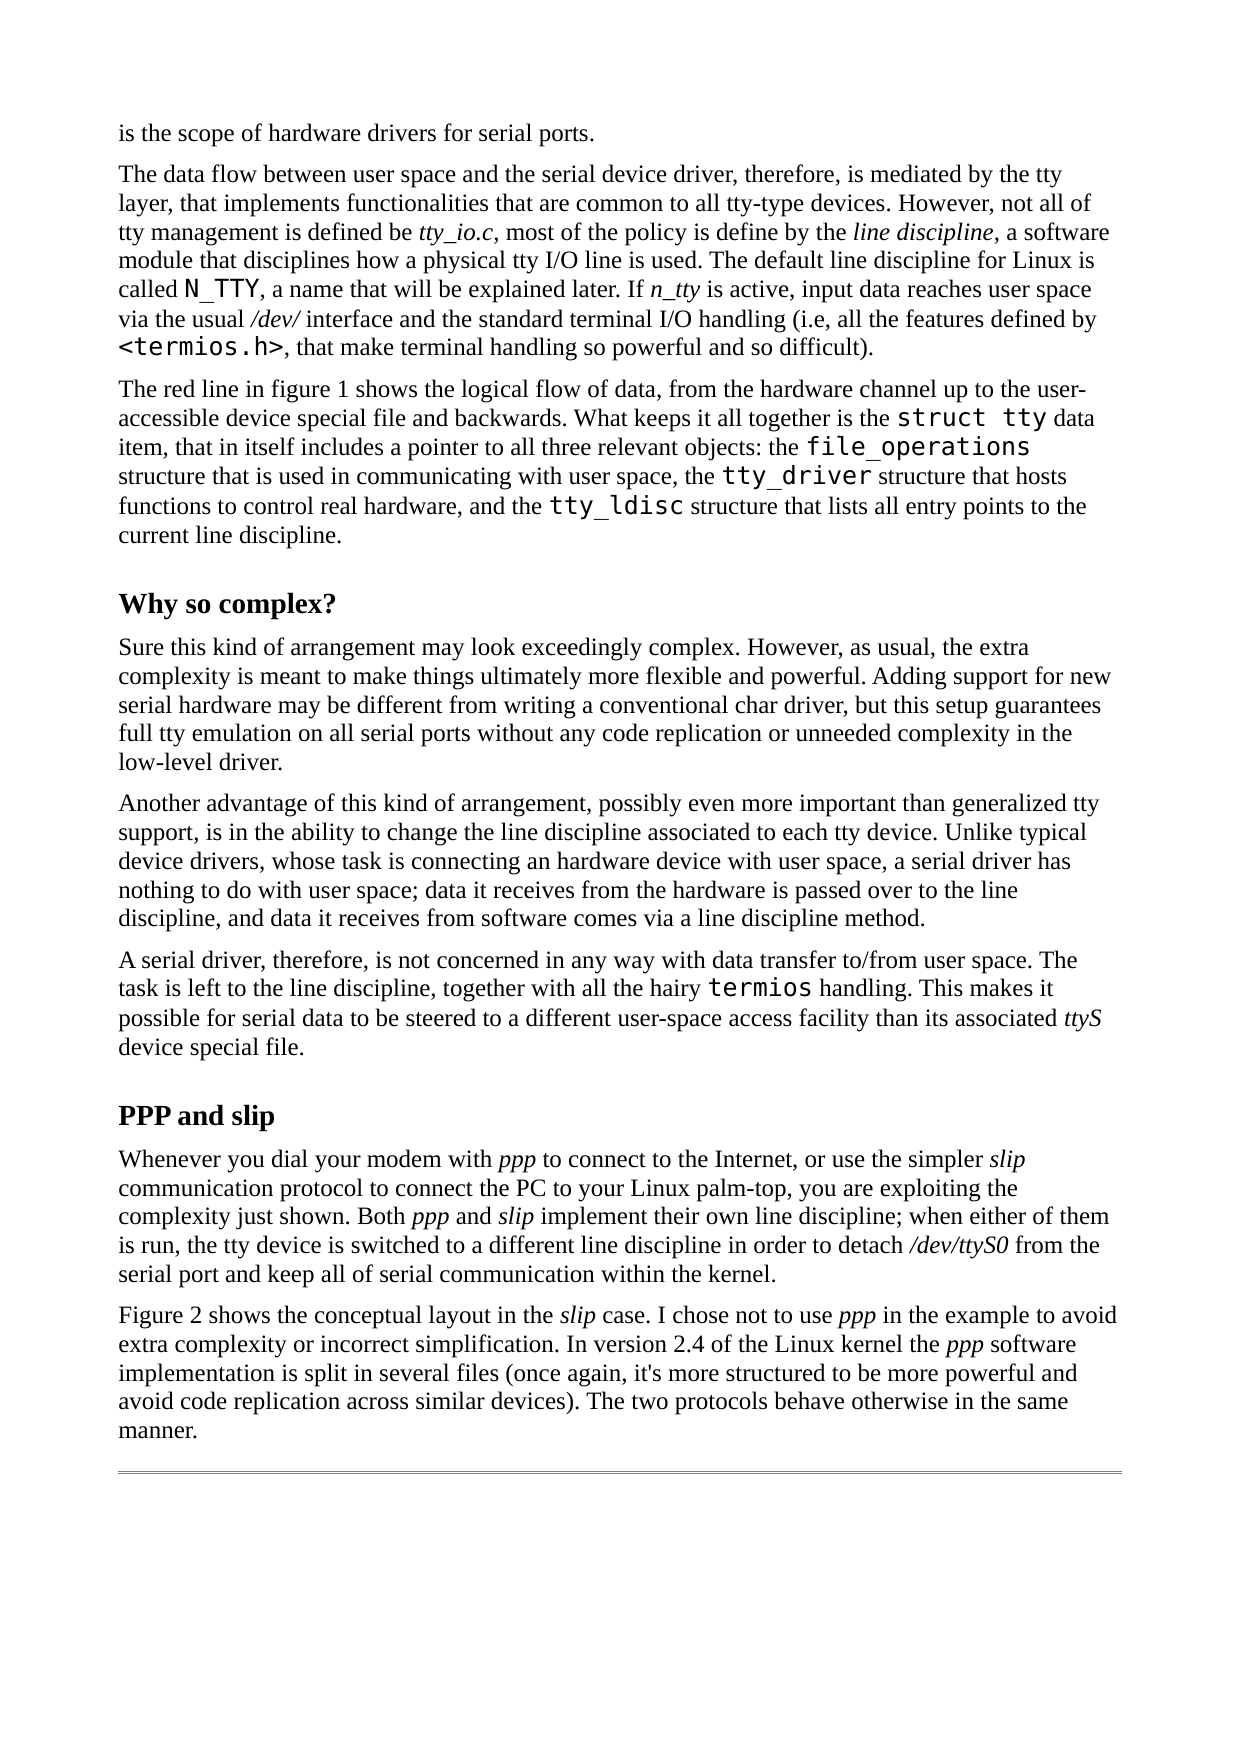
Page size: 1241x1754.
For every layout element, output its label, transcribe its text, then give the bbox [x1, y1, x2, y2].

text Another advantage of this kind of arrangement, possibly even more important than generalized tty support, is in the ability to change the line discipline associated to each tty device. Unlike typical device drivers, whose task is connecting an hardware device with user space, a serial driver has nothing to do with user space; data it receives from the hardware is passed over to the line discipline, and data it receives from software comes via a line discipline method. [118, 788, 1122, 932]
text The data flow between user space and the serial device driver, therefore, is mediated by the tty layer, that implements functionalities that are common to all tty-type devices. However, not all of tty management is defined be tty_io.c, most of the policy is define by the line discipline, a software module that disciplines how a physical tty I/O line is used. The default line discipline for Linux is called N_TTY, a name that will be explained later. If n_tty is active, input data reaches user space via the usual /dev/ interface and the standard terminal I/O handling (i.e, all the features defined by <termios.h>, that make terminal handling so powerful and so difficult). [118, 159, 1122, 362]
subtitle PPP and slip [118, 1098, 1122, 1131]
subtitle Why so complex? [118, 586, 1122, 620]
text is the scope of hardware drivers for serial ports. [118, 118, 1122, 147]
text Whenever you dial your modem with ppp to connect to the Internet, or use the simpler slip communication protocol to connect the PC to your Linux palm-top, you are exploiting the complexity just shown. Both ppp and slip implement their own line discipline; when either of them is run, the tty device is switched to a different line discipline in order to detach /dev/ttyS0 from the serial port and keep all of serial communication within the kernel. [118, 1144, 1122, 1288]
text A serial driver, therefore, is not concerned in any way with data transfer to/from user space. The task is left to the line discipline, together with all the hairy termios handling. This makes it possible for serial data to be steered to a different user-space access facility than its associated ttyS device special file. [118, 945, 1122, 1060]
text Figure 2 shows the conceptual layout in the slip case. I chose not to use ppp in the example to avoid extra complexity or incorrect simplification. In version 2.4 of the Linux kernel the ppp software implementation is split in several files (once again, it's more structured to be more powerful and avoid code replication across similar devices). The two protocols behave otherwise in the same manner. [118, 1300, 1122, 1444]
text Sure this kind of arrangement may look exceedingly complex. However, as usual, the extra complexity is meant to make things ultimately more flexible and powerful. Adding support for new serial hardware may be different from writing a conventional char driver, but this setup guarantees full tty emulation on all serial ports without any code replication or unneeded complexity in the low-level driver. [118, 632, 1122, 776]
text The red line in figure 1 shows the logical flow of data, from the hardware channel up to the user-accessible device special file and backwards. What keeps it all together is the struct tty data item, that in itself includes a pointer to all three relevant objects: the file_operations structure that is used in communicating with user space, the tty_driver structure that hosts functions to control real hardware, and the tty_ldisc structure that lists all entry points to the current line discipline. [118, 374, 1122, 549]
